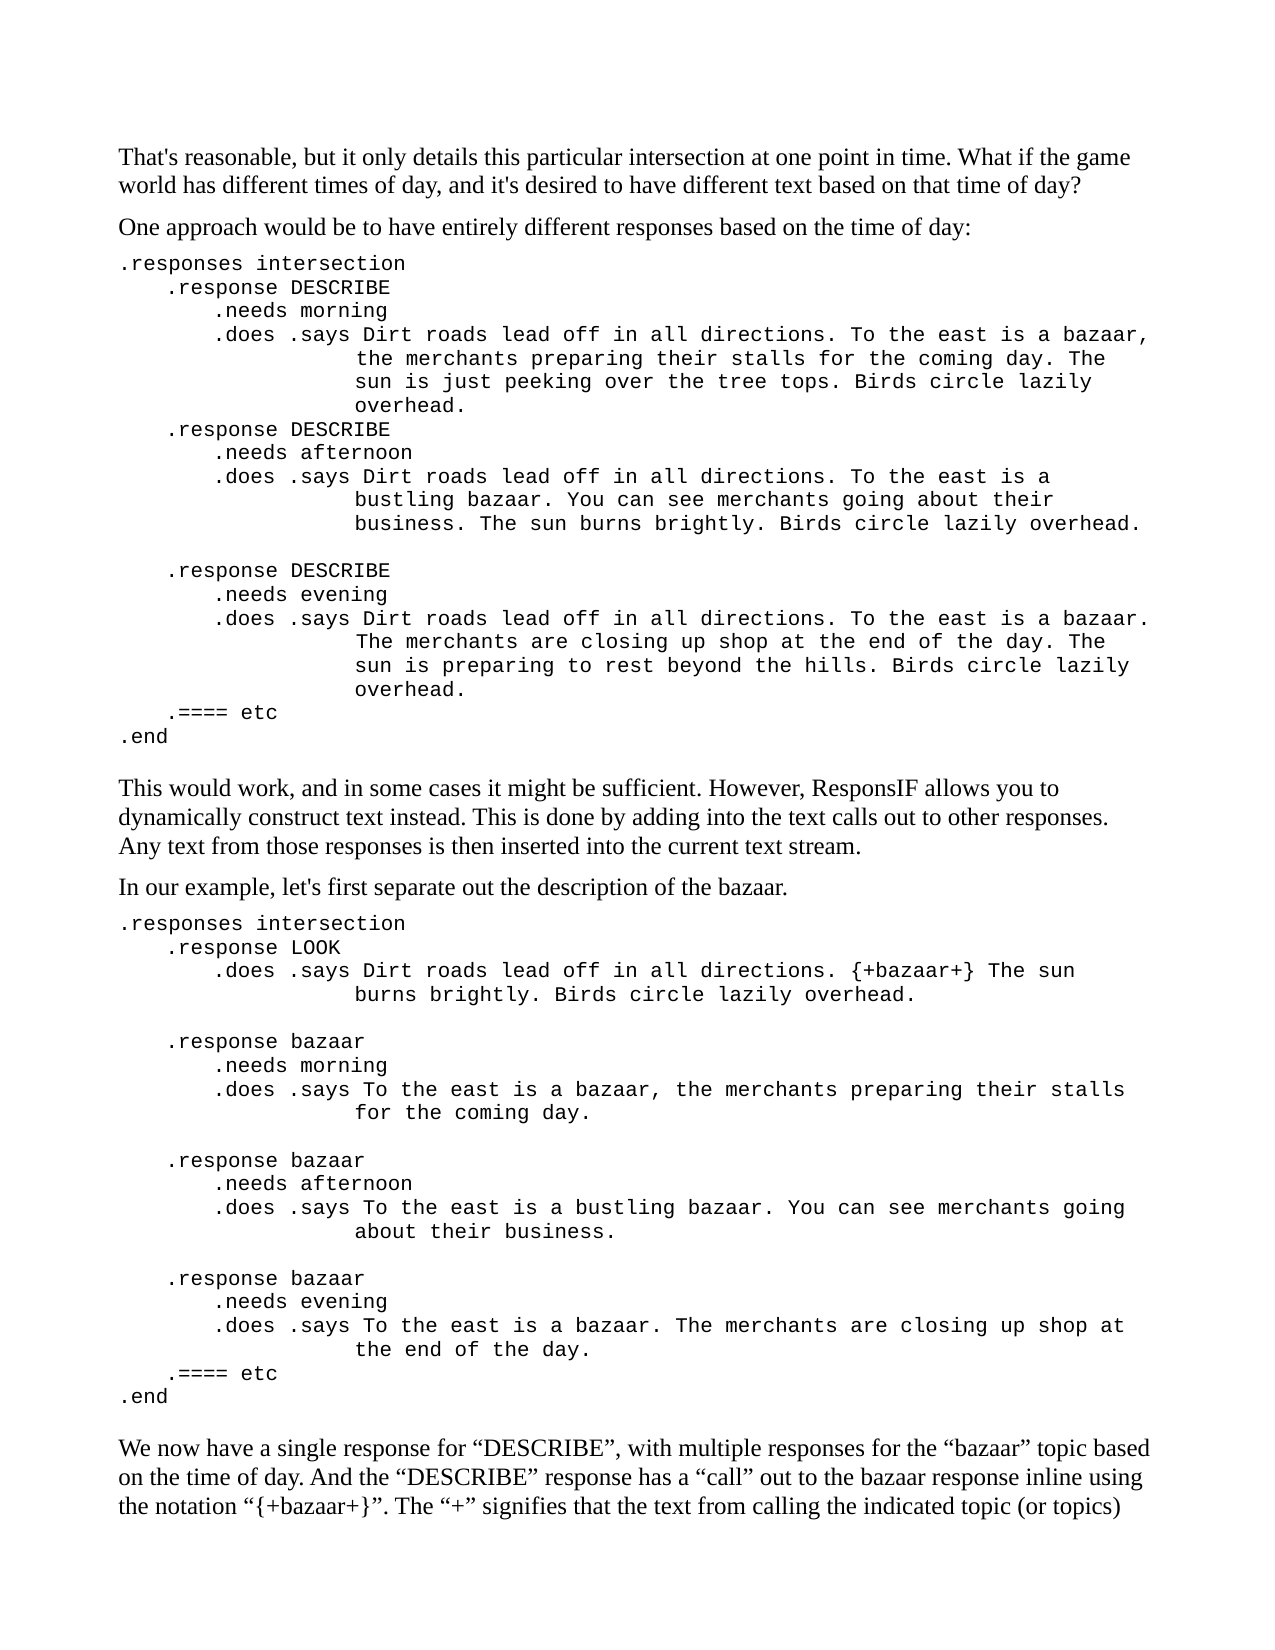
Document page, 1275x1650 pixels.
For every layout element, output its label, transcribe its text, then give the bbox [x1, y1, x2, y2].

text .response LOOK [118, 937, 1157, 961]
text overhead. [118, 679, 1157, 702]
text sun is just peeking over the tree tops. Birds circle lazily [118, 371, 1157, 395]
text .response bazaar [118, 1268, 1157, 1292]
text .does .says Dirt roads lead off in all directions. {+bazaar+} The sun [118, 961, 1157, 984]
text sun is preparing to rest beyond the hills. Birds circle lazily [118, 655, 1157, 679]
text .needs afternoon [118, 442, 1157, 466]
text for the coming day. [118, 1102, 1157, 1126]
text .does .says Dirt roads lead off in all directions. To the east is a bazaar, [118, 324, 1157, 348]
text .needs afternoon [118, 1173, 1157, 1197]
text .==== etc [118, 702, 1157, 726]
text .needs evening [118, 584, 1157, 608]
text bustling bazaar. You can see merchants going about their [118, 489, 1157, 513]
text This would work, and in some cases it might be sufficient. However, ResponsIF allows you to dynamically construct text instead. This is done by adding into the text calls out to other responses. Any text from those responses is then inserted into the current text stream. [118, 773, 1157, 859]
text .needs morning [118, 1055, 1157, 1079]
text .response bazaar [118, 1031, 1157, 1055]
text .does .says To the east is a bustling bazaar. You can see merchants going [118, 1197, 1157, 1221]
text .does .says To the east is a bazaar, the merchants preparing their stalls [118, 1079, 1157, 1102]
text .response DESCRIBE [118, 418, 1157, 442]
text .responses intersection [118, 913, 1157, 937]
text the end of the day. [118, 1339, 1157, 1362]
text .end [118, 726, 1157, 749]
text .does .says To the east is a bazaar. The merchants are closing up shop at [118, 1315, 1157, 1339]
text overhead. [118, 395, 1157, 418]
text .responses intersection [118, 253, 1157, 277]
text about their business. [118, 1221, 1157, 1244]
text .end [118, 1386, 1157, 1410]
text the merchants preparing their stalls for the coming day. The [118, 348, 1157, 371]
text We now have a single response for “DESCRIBE”, with multiple responses for the “bazaar” topic based on the time of day. And the “DESCRIBE” response has a “call” out to the bazaar response inline using the notation “{+bazaar+}”. The “+” signifies that the text from calling the indicated topic (or topics) [118, 1433, 1157, 1520]
text .needs morning [118, 300, 1157, 324]
text burns brightly. Birds circle lazily overhead. [118, 984, 1157, 1008]
text In our example, let's first separate out the description of the bazaar. [118, 872, 1157, 901]
text .==== etc [118, 1362, 1157, 1386]
text .needs evening [118, 1292, 1157, 1315]
text .response DESCRIBE [118, 277, 1157, 300]
text .response DESCRIBE [118, 560, 1157, 584]
text business. The sun burns brightly. Birds circle lazily overhead. [118, 513, 1157, 537]
text One approach would be to have entirely different responses based on the time of day: [118, 212, 1157, 241]
text That's reasonable, but it only details this particular intersection at one point in time. What if the game world has different times of day, and it's desired to have different text based on that time of day? [118, 142, 1157, 199]
text .does .says Dirt roads lead off in all directions. To the east is a [118, 466, 1157, 489]
text The merchants are closing up shop at the end of the day. The [118, 631, 1157, 655]
text .does .says Dirt roads lead off in all directions. To the east is a bazaar. [118, 608, 1157, 631]
text .response bazaar [118, 1150, 1157, 1173]
